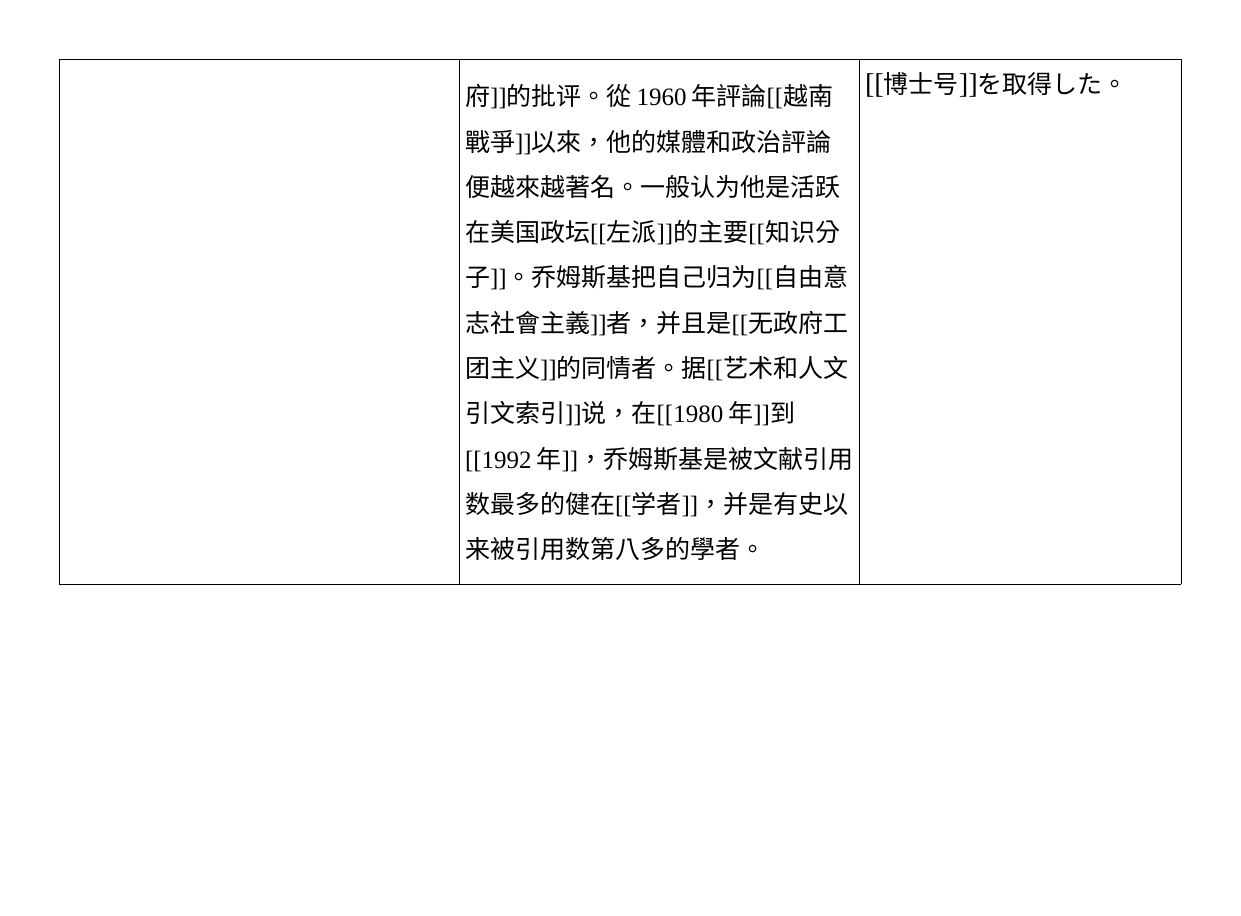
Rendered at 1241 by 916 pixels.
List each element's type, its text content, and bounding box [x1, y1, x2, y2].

table_cell 府]]的批评。從1960年評論[[越南戰爭]]以來，他的媒體和政治評論便越來越著名。一般认为他是活跃在美国政坛[[左派]]的主要[[知识分子]]。乔姆斯基把自己归为[[自由意志社會主義]]者，并且是[[无政府工团主义]]的同情者。据[[艺术和人文引文索引]]说，在[[1980年]]到[[1992年]]，乔姆斯基是被文献引用数最多的健在[[学者]]，并是有史以来被引用数第八多的學者。 [460, 60, 859, 583]
table_cell [60, 60, 459, 583]
table_cell [[博士号]]を取得した。 [860, 60, 1181, 583]
